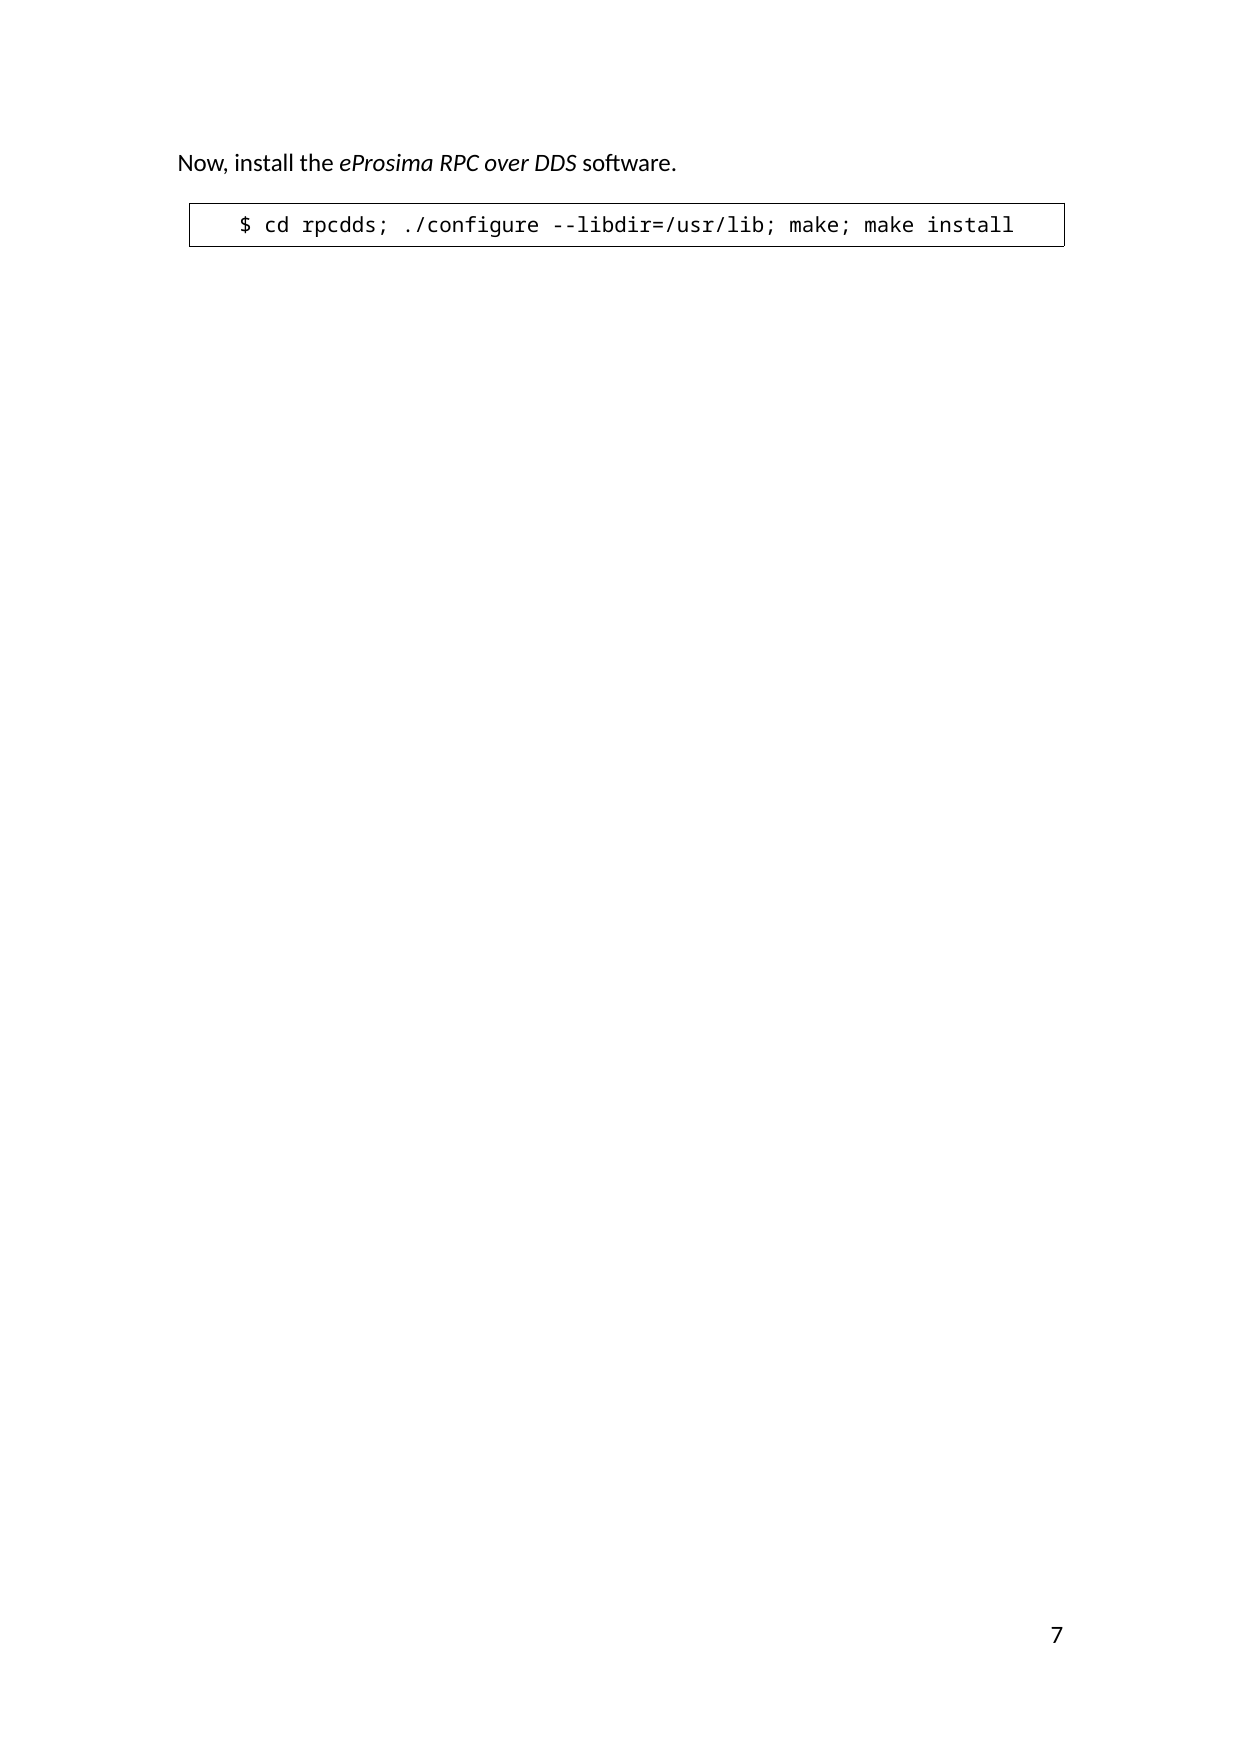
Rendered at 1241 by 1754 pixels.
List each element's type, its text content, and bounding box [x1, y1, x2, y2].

text $ cd rpcdds; ./configure --libdir=/usr/lib; make; make install [204, 210, 1049, 238]
text Now, install the eProsima RPC over DDS software. [177, 148, 1063, 178]
